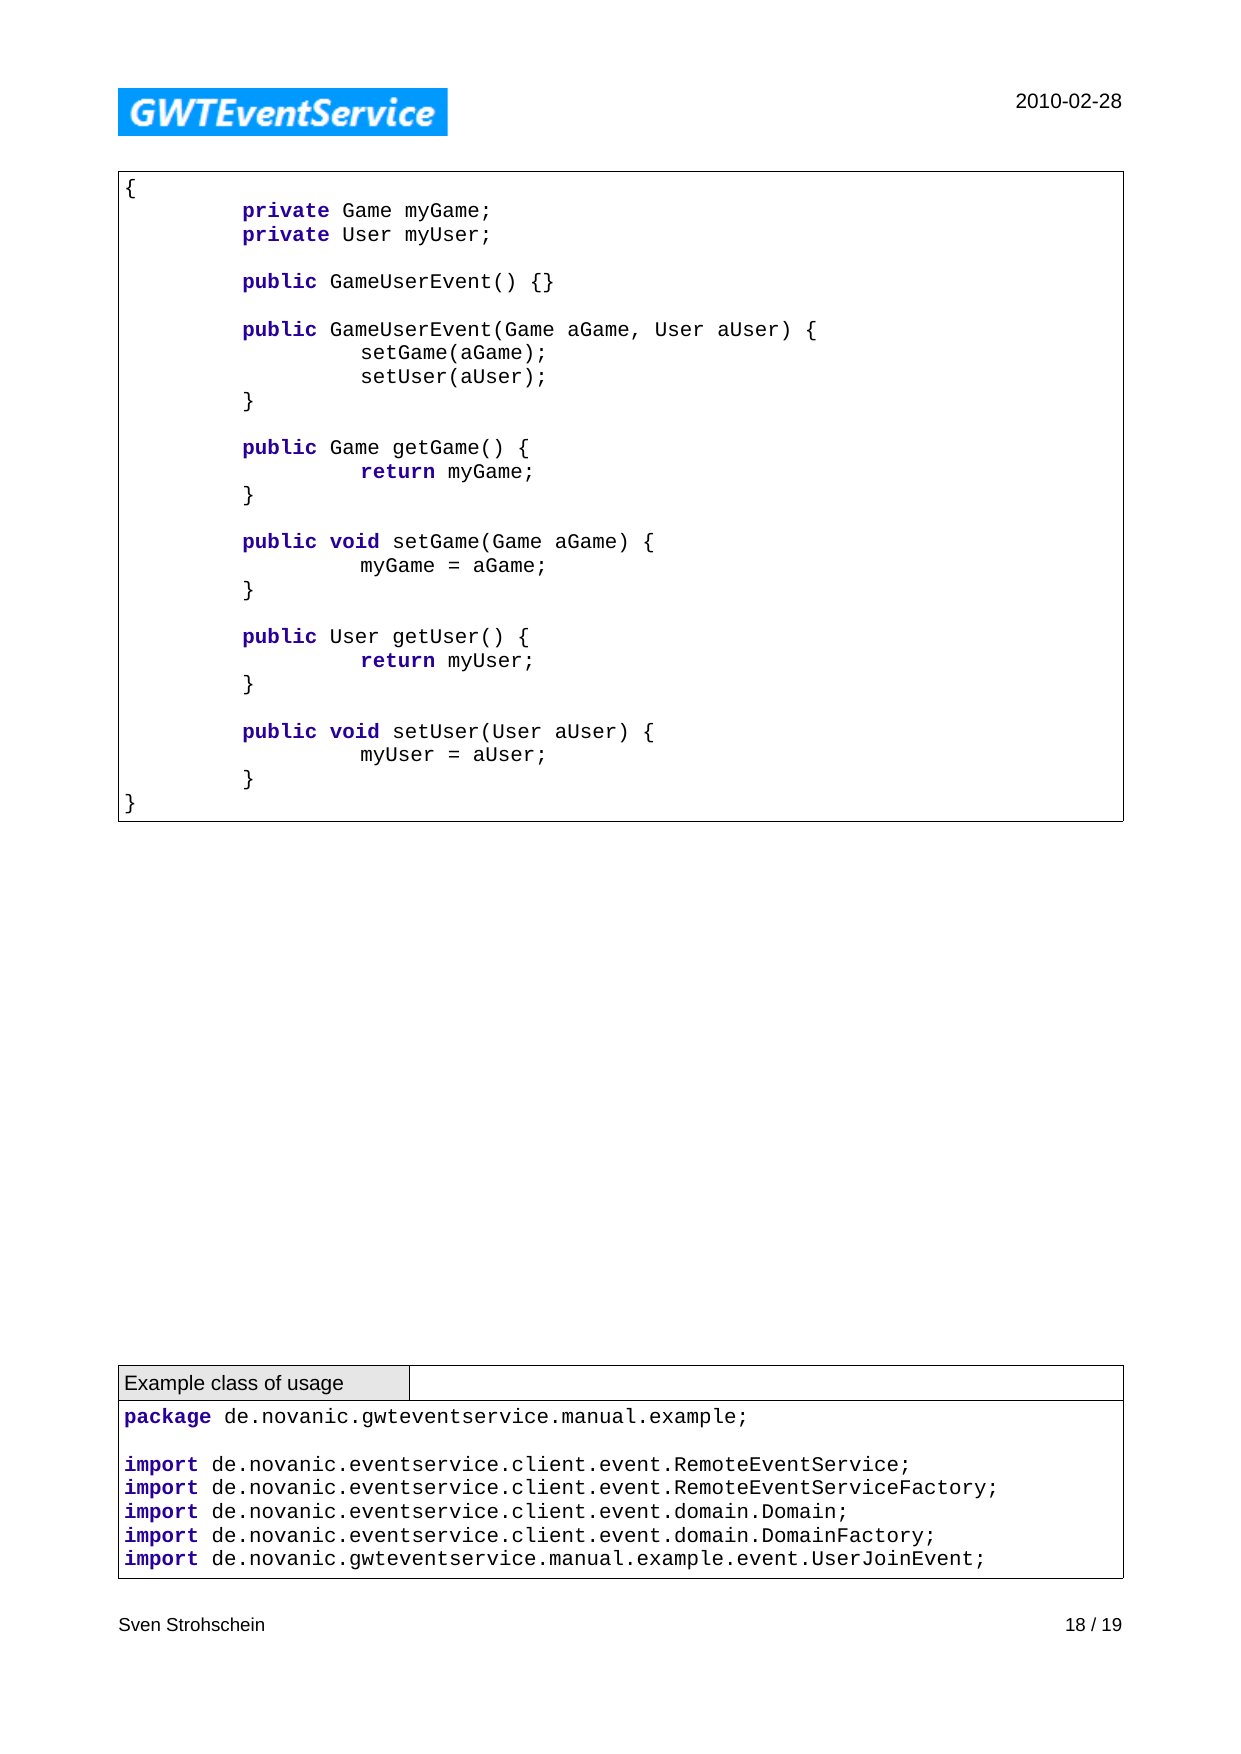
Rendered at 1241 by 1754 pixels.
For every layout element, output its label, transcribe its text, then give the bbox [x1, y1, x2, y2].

table_header Example class of usage [119, 1366, 409, 1400]
table_cell { private Game myGame; private User myUser; public GameUserEvent() {} public GameUserEvent(Game aGame, User aUser) { setGame(aGame); setUser(aUser); } public Game getGame() { return myGame; } public void setGame(Game aGame) { myGame = aGame; } public User getUser() { return myUser; } public void setUser(User aUser) { myUser = aUser; } } [119, 172, 1123, 821]
table_cell package de.novanic.gwteventservice.manual.example; import de.novanic.eventservice.client.event.RemoteEventService; import de.novanic.eventservice.client.event.RemoteEventServiceFactory; import de.novanic.eventservice.client.event.domain.Domain; import de.novanic.eventservice.client.event.domain.DomainFactory; import de.novanic.gwteventservice.manual.example.event.UserJoinEvent; [119, 1401, 1123, 1578]
picture [118, 88, 448, 136]
table_header [410, 1366, 1123, 1400]
